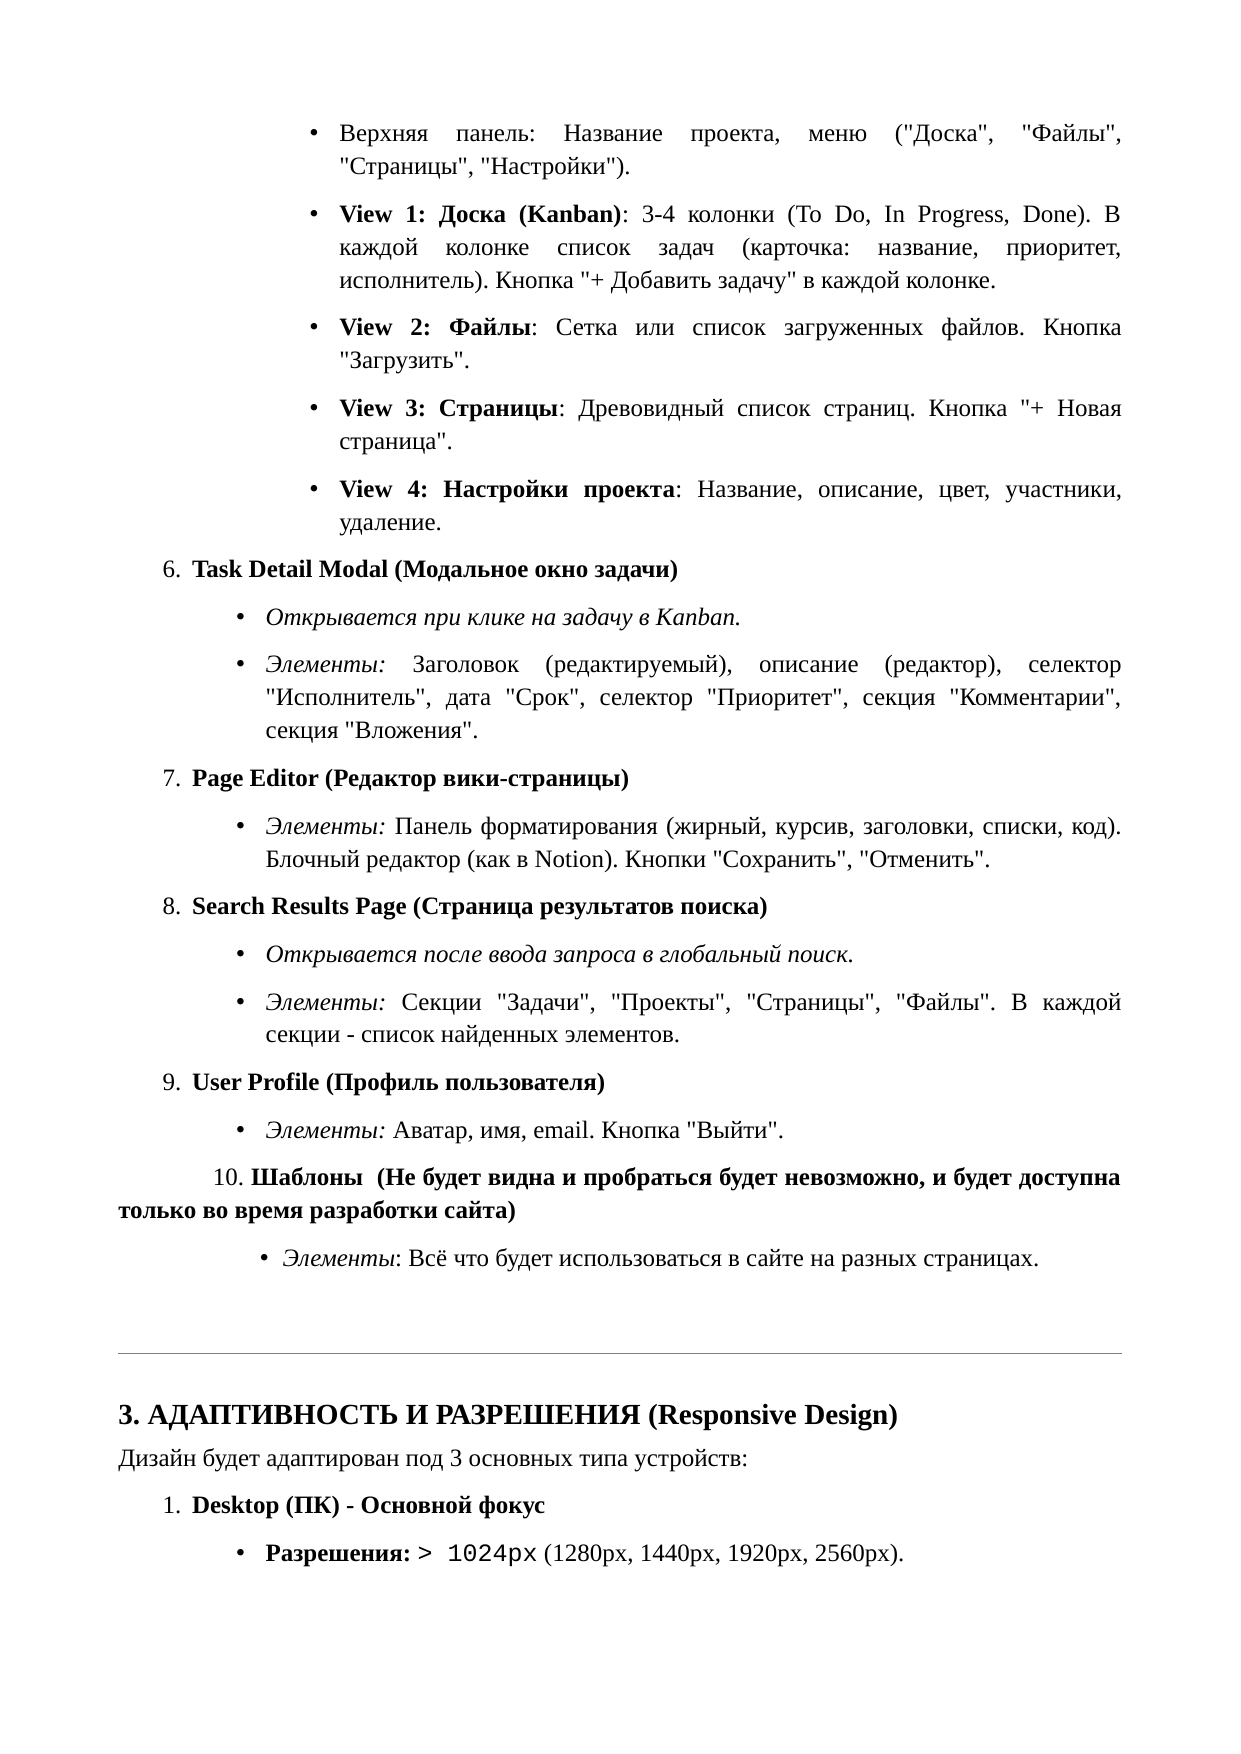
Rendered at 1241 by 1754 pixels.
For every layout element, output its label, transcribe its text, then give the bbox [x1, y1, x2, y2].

list Элементы: Заголовок (редактируемый), описание (редактор), селектор "Исполнитель", дата "Срок", селектор "Приоритет", секция "Комментарии", секция "Вложения". [236, 649, 1122, 744]
subtitle 3. АДАПТИВНОСТЬ И РАЗРЕШЕНИЯ (Responsive Design) [118, 1397, 1122, 1431]
list User Profile (Профиль пользователя) [162, 1067, 1122, 1096]
list Открывается после ввода запроса в глобальный поиск. [236, 939, 1122, 968]
list Открывается при клике на задачу в Kanban. [236, 602, 1122, 631]
list Search Results Page (Страница результатов поиска) [162, 891, 1122, 920]
list Верхняя панель: Название проекта, меню ("Доска", "Файлы", "Страницы", "Настройки"). [309, 118, 1122, 180]
list View 2: Файлы: Сетка или список загруженных файлов. Кнопка "Загрузить". [309, 312, 1122, 374]
text 10. Шаблоны (Не будет видна и пробраться будет невозможно, и будет доступна только во время разработки сайта) [118, 1162, 1122, 1224]
list Desktop (ПК) - Основной фокус [162, 1491, 1122, 1519]
list Элементы: Секции "Задачи", "Проекты", "Страницы", "Файлы". В каждой секции - список найденных элементов. [236, 987, 1122, 1048]
list Page Editor (Редактор вики-страницы) [162, 763, 1122, 792]
list Элементы: Всё что будет использоваться в сайте на разных страницах. [195, 1243, 1122, 1272]
list Элементы: Панель форматирования (жирный, курсив, заголовки, списки, код). Блочный редактор (как в Notion). Кнопки "Сохранить", "Отменить". [236, 811, 1122, 872]
text Дизайн будет адаптирован под 3 основных типа устройств: [118, 1443, 1122, 1472]
list View 1: Доска (Kanban): 3-4 колонки (To Do, In Progress, Done). В каждой колонке список задач (карточка: название, приоритет, исполнитель). Кнопка "+ Добавить задачу" в каждой колонке. [309, 199, 1122, 293]
list View 3: Страницы: Древовидный список страниц. Кнопка "+ Новая страница". [309, 393, 1122, 455]
list View 4: Настройки проекта: Название, описание, цвет, участники, удаление. [309, 474, 1122, 535]
list Task Detail Modal (Модальное окно задачи) [162, 554, 1122, 583]
list Элементы: Аватар, имя, email. Кнопка "Выйти". [236, 1115, 1122, 1143]
list Разрешения: > 1024px (1280px, 1440px, 1920px, 2560px). [236, 1538, 1122, 1569]
